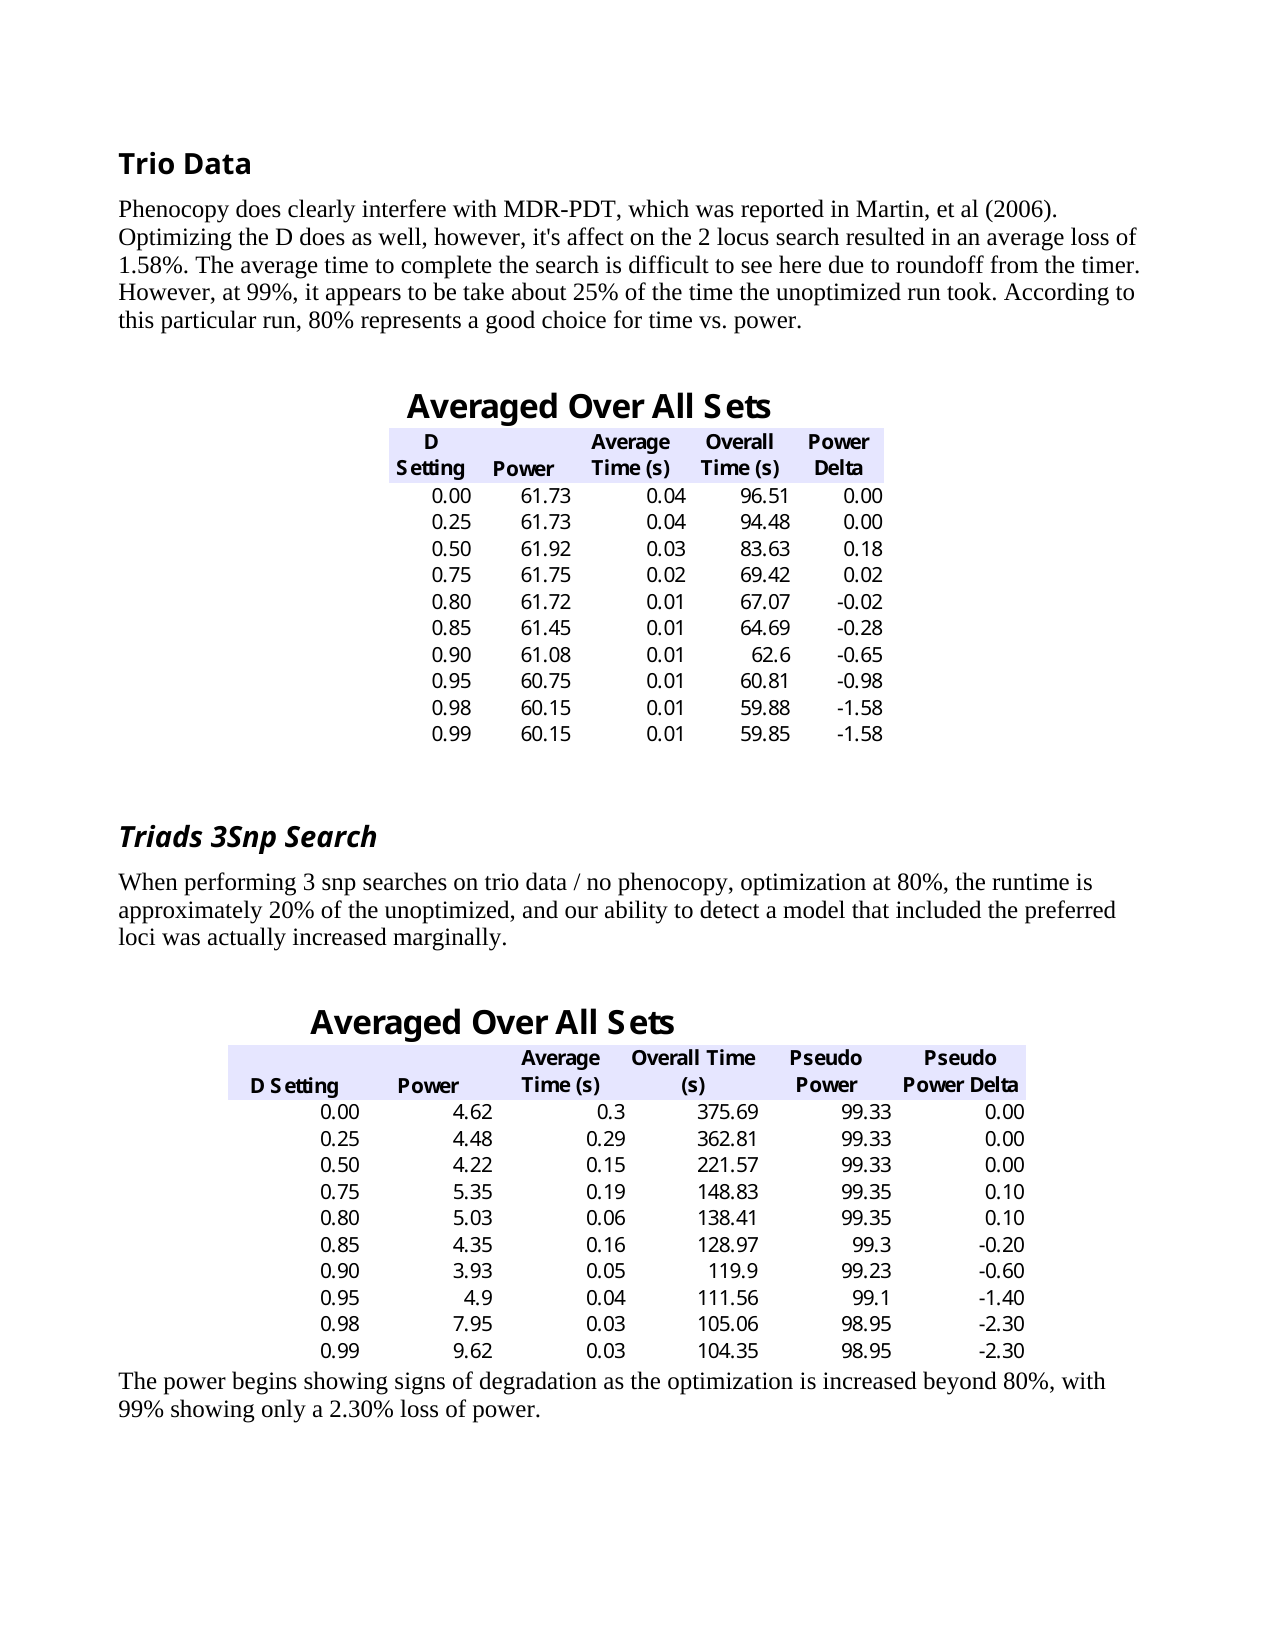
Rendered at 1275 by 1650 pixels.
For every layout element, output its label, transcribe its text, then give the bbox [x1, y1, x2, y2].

subtitle Triads 3Snp Search [118, 816, 1157, 856]
subtitle Trio Data [118, 143, 1157, 183]
text The power begins showing signs of degradation as the optimization is increased beyond 80%, with 99% showing only a 2.30% loss of power. [118, 1004, 1157, 1422]
text When performing 3 snp searches on trio data / no phenocopy, optimization at 80%, the runtime is approximately 20% of the unoptimized, and our ability to detect a model that included the preferred loci was actually increased marginally. [118, 868, 1157, 951]
text Phenocopy does clearly interfere with MDR-PDT, which was reported in Martin, et al (2006). Optimizing the D does as well, however, it's affect on the 2 locus search resulted in an average loss of 1.58%. The average time to complete the search is difficult to see here due to roundoff from the timer. However, at 99%, it appears to be take about 25% of the time the unoptimized run took. According to this particular run, 80% represents a good choice for time vs. power. [118, 195, 1157, 334]
